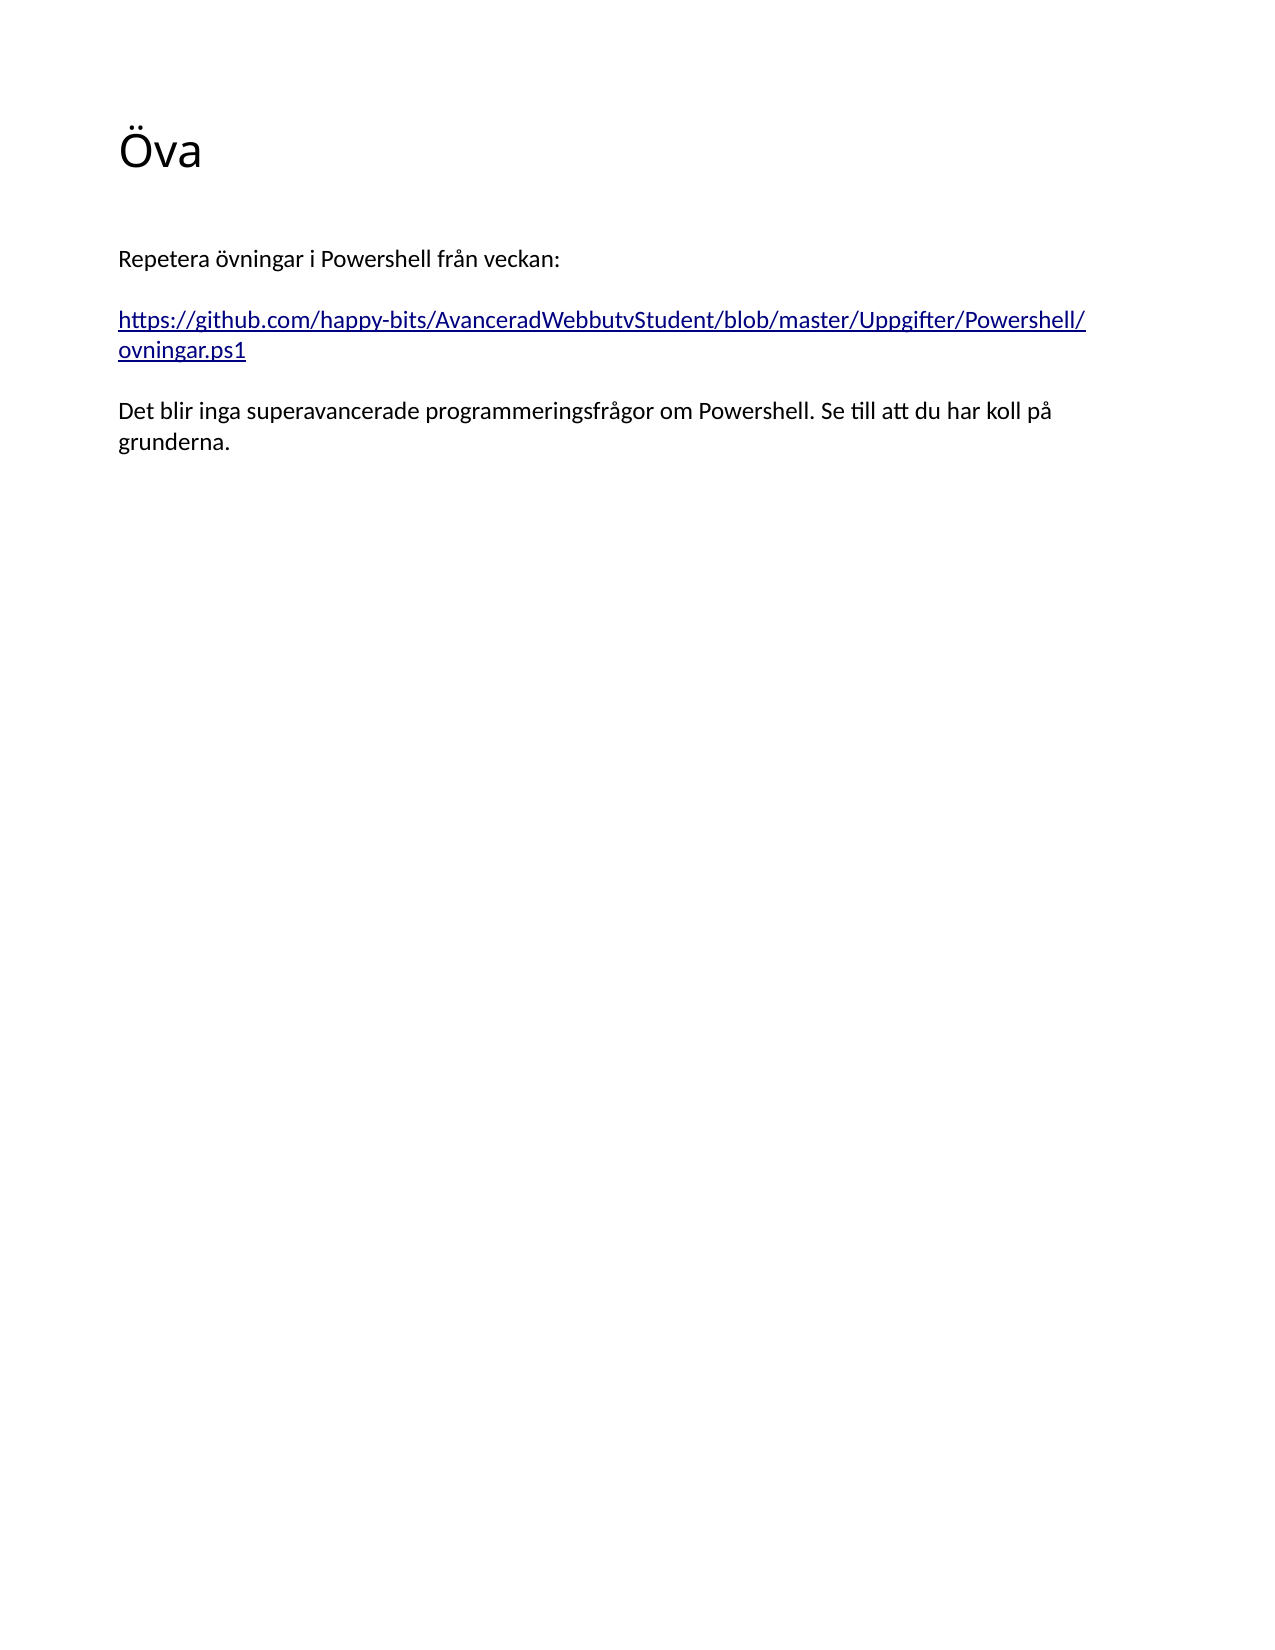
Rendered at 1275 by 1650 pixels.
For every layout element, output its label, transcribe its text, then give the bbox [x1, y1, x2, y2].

text Repetera övningar i Powershell från veckan: [118, 243, 1157, 273]
text Öva [118, 118, 1157, 181]
text https://github.com/happy-bits/AvanceradWebbutvStudent/blob/master/Uppgifter/Powershell/ovningar.ps1 [118, 304, 1157, 365]
text Det blir inga superavancerade programmeringsfrågor om Powershell. Se till att du har koll på grunderna. [118, 396, 1157, 457]
